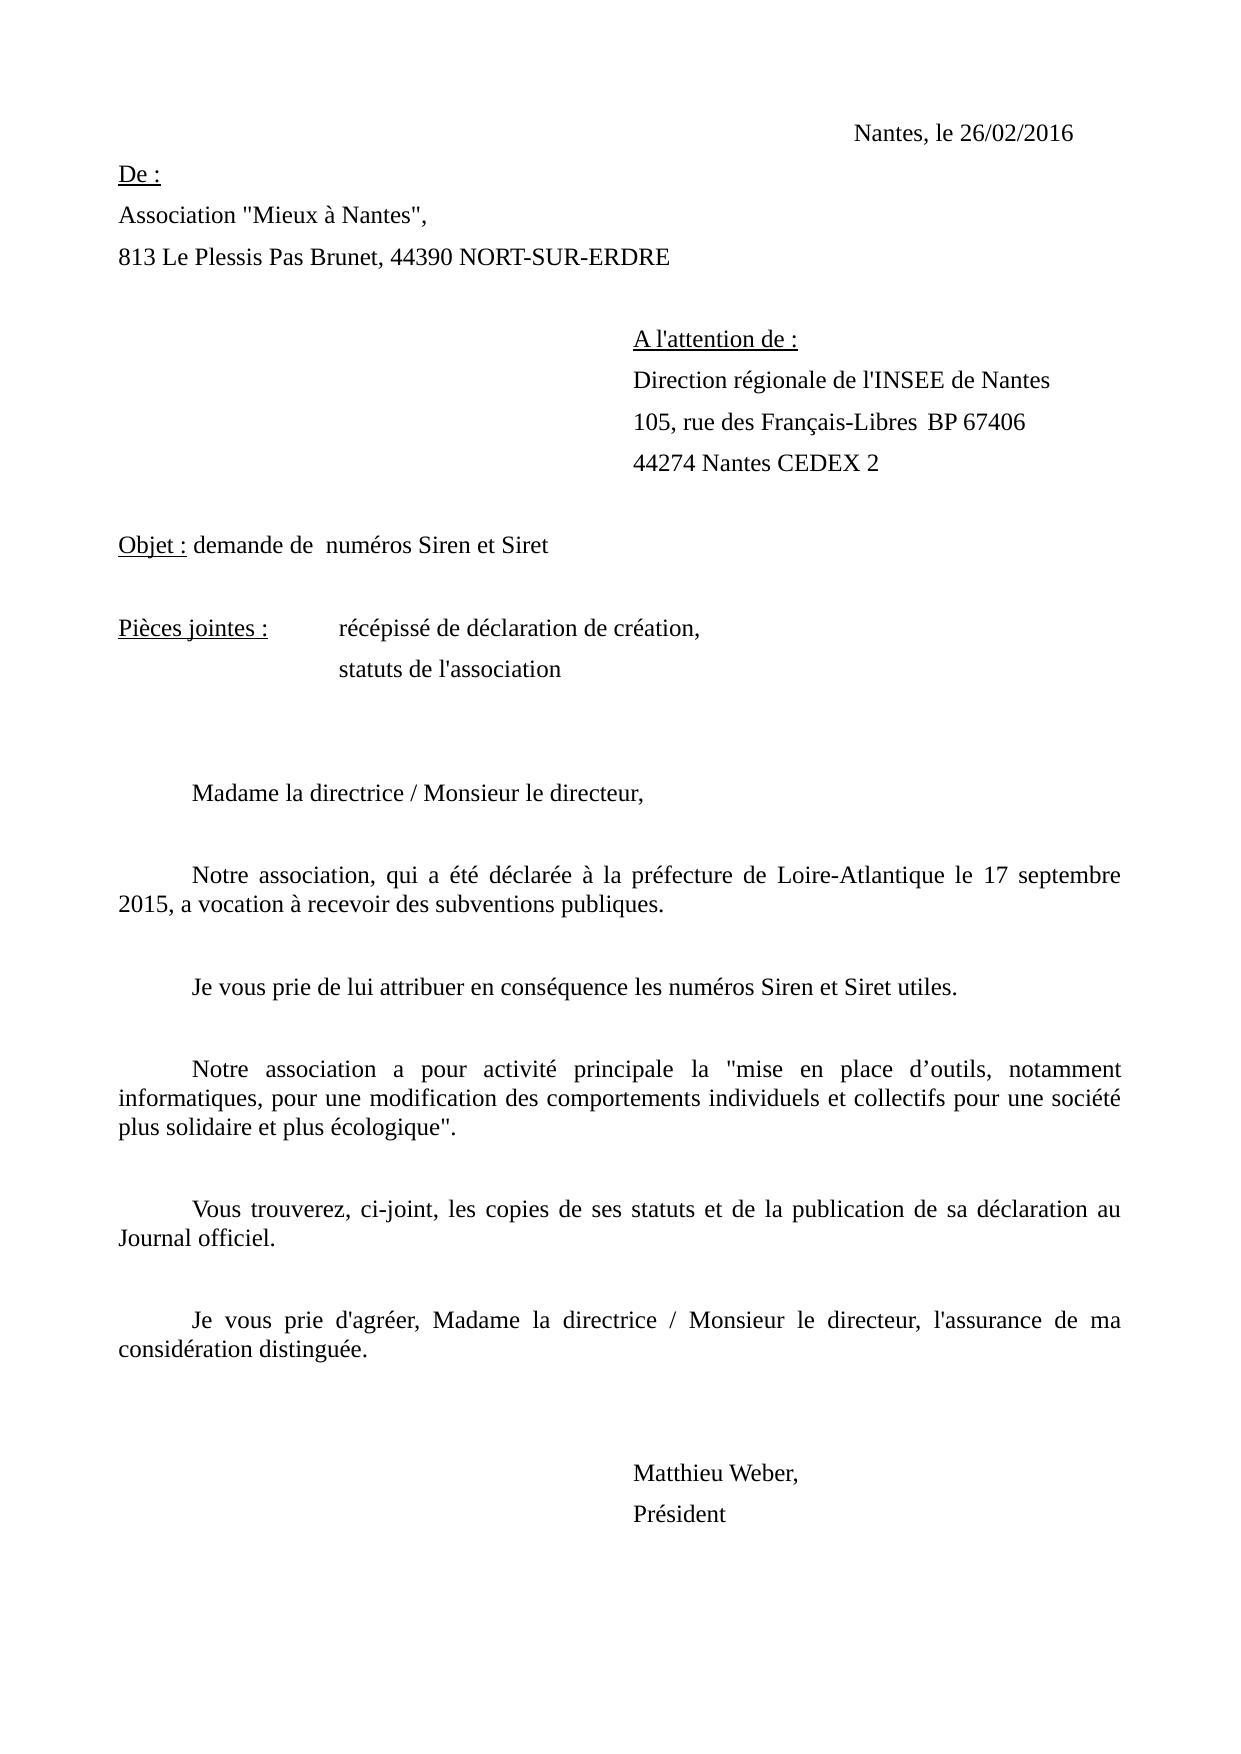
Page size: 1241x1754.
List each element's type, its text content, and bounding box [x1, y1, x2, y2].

text Je vous prie d'agréer, Madame la directrice / Monsieur le directeur, l'assurance de ma considération distinguée. [118, 1306, 1122, 1363]
text 44274 Nantes CEDEX 2 [118, 448, 1122, 477]
text Président [118, 1499, 1122, 1528]
text Madame la directrice / Monsieur le directeur, [118, 778, 1122, 807]
text Notre association a pour activité principale la "mise en place d’outils, notamment informatiques, pour une modification des comportements individuels et collectifs pour une société plus solidaire et plus écologique". [118, 1054, 1122, 1141]
text Je vous prie de lui attribuer en conséquence les numéros Siren et Siret utiles. [118, 972, 1122, 1001]
text 813 Le Plessis Pas Brunet, 44390 NORT-SUR-ERDRE [118, 242, 1122, 271]
text Nantes, le 26/02/2016 [118, 118, 1122, 147]
text Vous trouverez, ci-joint, les copies de ses statuts et de la publication de sa déclaration au Journal officiel. [118, 1194, 1122, 1252]
text Matthieu Weber, [118, 1458, 1122, 1487]
text Association "Mieux à Nantes", [118, 201, 1122, 229]
text A l'attention de : [118, 324, 1122, 353]
text Direction régionale de l'INSEE de Nantes [118, 366, 1122, 394]
text 105, rue des Français-Libres BP 67406 [118, 407, 1122, 436]
text De : [118, 159, 1122, 188]
text Pièces jointes : récépissé de déclaration de création, [118, 613, 1122, 642]
text Notre association, qui a été déclarée à la préfecture de Loire-Atlantique le 17 septembre 2015, a vocation à recevoir des subventions publiques. [118, 861, 1122, 918]
text Objet : demande de numéros Siren et Siret [118, 531, 1122, 559]
text statuts de l'association [118, 654, 1122, 683]
